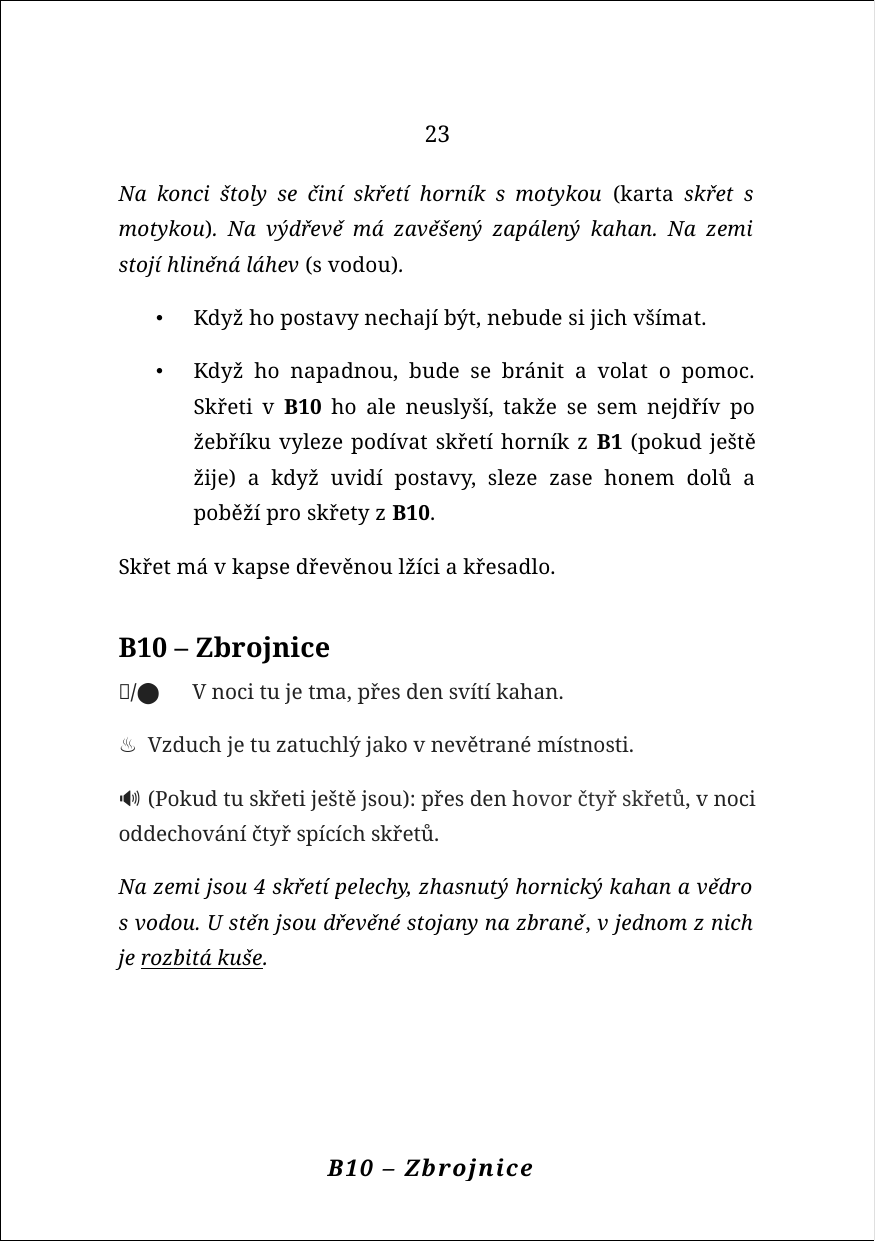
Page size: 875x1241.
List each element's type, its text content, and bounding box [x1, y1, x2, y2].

text Skřet má v kapse dřevěnou lžíci a křesadlo. [118, 552, 756, 580]
text Na zemi jsou 4 skřetí pelechy, zhasnutý hornický kahan a vědro s vodou. U stěn jsou dřevěné stojany na zbraně, v jednom z nich je rozbitá kuše. [118, 872, 756, 972]
list Když ho postavy nechají být, nebude si jich všímat. [156, 303, 756, 332]
text 🔊 (Pokud tu skřeti ještě jsou): přes den hovor čtyř skřetů, v noci oddechování čtyř spících skřetů. [118, 784, 756, 848]
text Na konci štoly se činí skřetí horník s motykou (karta skřet s motykou). Na výdřevě má zavěšený zapálený kahan. Na zemi stojí hliněná láhev (s vodou). [118, 179, 756, 278]
subtitle B10 – Zbrojnice [118, 629, 756, 666]
list Když ho napadnou, bude se bránit a volat o pomoc. Skřeti v B10 ho ale neuslyší, takže se sem nejdřív po žebříku vyleze podívat skřetí horník z B1 (pokud ještě žije) a když uvidí postavy, sleze zase honem dolů a poběží pro skřety z B10. [156, 356, 756, 527]
text ♨ Vzduch je tu zatuchlý jako v nevětrané místnosti. [118, 731, 756, 759]
text 💡/⬤ V noci tu je tma, přes den svítí kahan. [118, 677, 756, 706]
